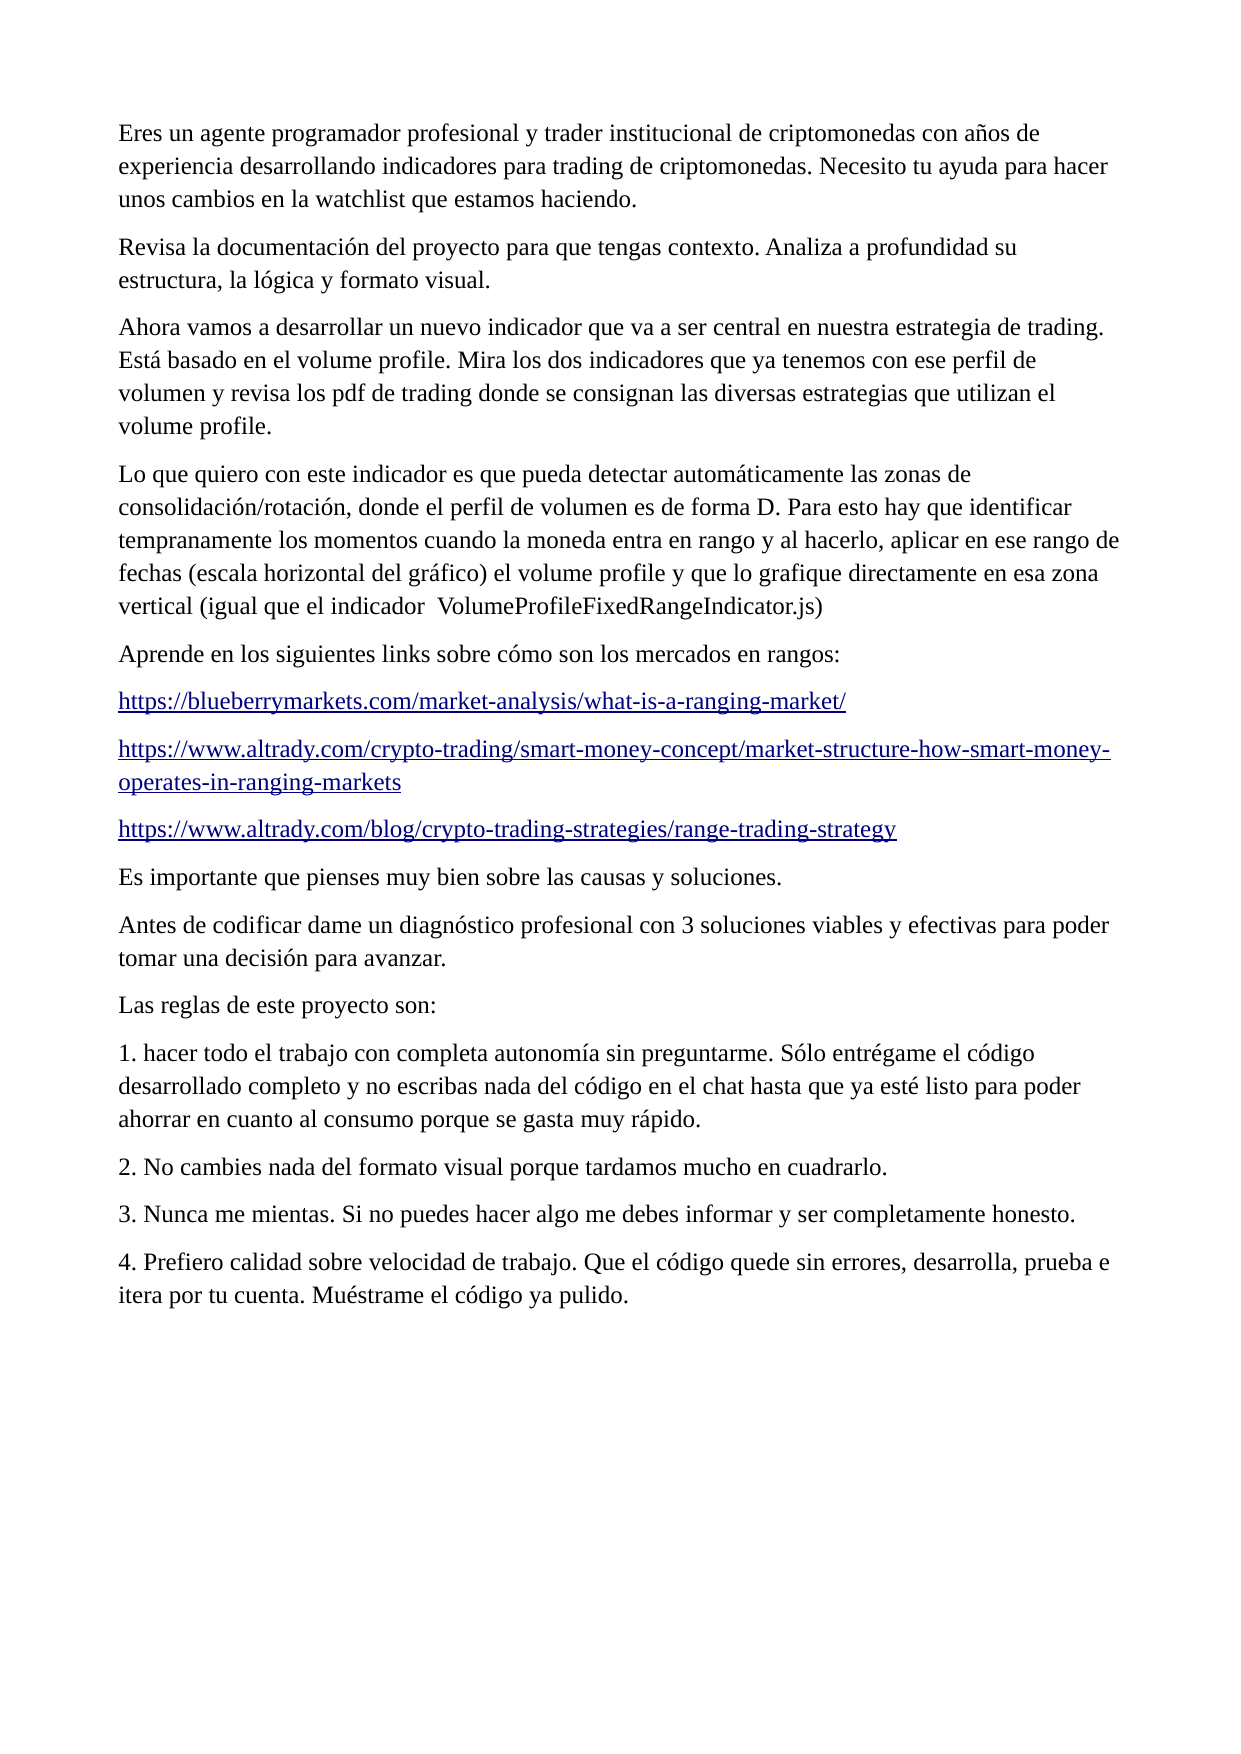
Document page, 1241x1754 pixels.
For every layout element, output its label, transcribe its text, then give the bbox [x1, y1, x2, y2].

text 3. Nunca me mientas. Si no puedes hacer algo me debes informar y ser completamente honesto. [118, 1199, 1122, 1228]
text https://www.altrady.com/blog/crypto-trading-strategies/range-trading-strategy [118, 814, 1122, 843]
text 4. Prefiero calidad sobre velocidad de trabajo. Que el código quede sin errores, desarrolla, prueba e itera por tu cuenta. Muéstrame el código ya pulido. [118, 1247, 1122, 1309]
text 1. hacer todo el trabajo con completa autonomía sin preguntarme. Sólo entrégame el código desarrollado completo y no escribas nada del código en el chat hasta que ya esté listo para poder ahorrar en cuanto al consumo porque se gasta muy rápido. [118, 1038, 1122, 1133]
text Antes de codificar dame un diagnóstico profesional con 3 soluciones viables y efectivas para poder tomar una decisión para avanzar. [118, 910, 1122, 972]
text Ahora vamos a desarrollar un nuevo indicador que va a ser central en nuestra estrategia de trading. Está basado en el volume profile. Mira los dos indicadores que ya tenemos con ese perfil de volumen y revisa los pdf de trading donde se consignan las diversas estrategias que utilizan el volume profile. [118, 312, 1122, 440]
text https://www.altrady.com/crypto-trading/smart-money-concept/market-structure-how-smart-money-operates-in-ranging-markets [118, 734, 1122, 796]
text 2. No cambies nada del formato visual porque tardamos mucho en cuadrarlo. [118, 1152, 1122, 1180]
text Revisa la documentación del proyecto para que tengas contexto. Analiza a profundidad su estructura, la lógica y formato visual. [118, 232, 1122, 293]
text Es importante que pienses muy bien sobre las causas y soluciones. [118, 862, 1122, 891]
text https://blueberrymarkets.com/market-analysis/what-is-a-ranging-market/ [118, 686, 1122, 715]
text Las reglas de este proyecto son: [118, 990, 1122, 1019]
text Eres un agente programador profesional y trader institucional de criptomonedas con años de experiencia desarrollando indicadores para trading de criptomonedas. Necesito tu ayuda para hacer unos cambios en la watchlist que estamos haciendo. [118, 118, 1122, 213]
text Lo que quiero con este indicador es que pueda detectar automáticamente las zonas de consolidación/rotación, donde el perfil de volumen es de forma D. Para esto hay que identificar tempranamente los momentos cuando la moneda entra en rango y al hacerlo, aplicar en ese rango de fechas (escala horizontal del gráfico) el volume profile y que lo grafique directamente en esa zona vertical (igual que el indicador VolumeProfileFixedRangeIndicator.js) [118, 459, 1122, 620]
text Aprende en los siguientes links sobre cómo son los mercados en rangos: [118, 639, 1122, 667]
